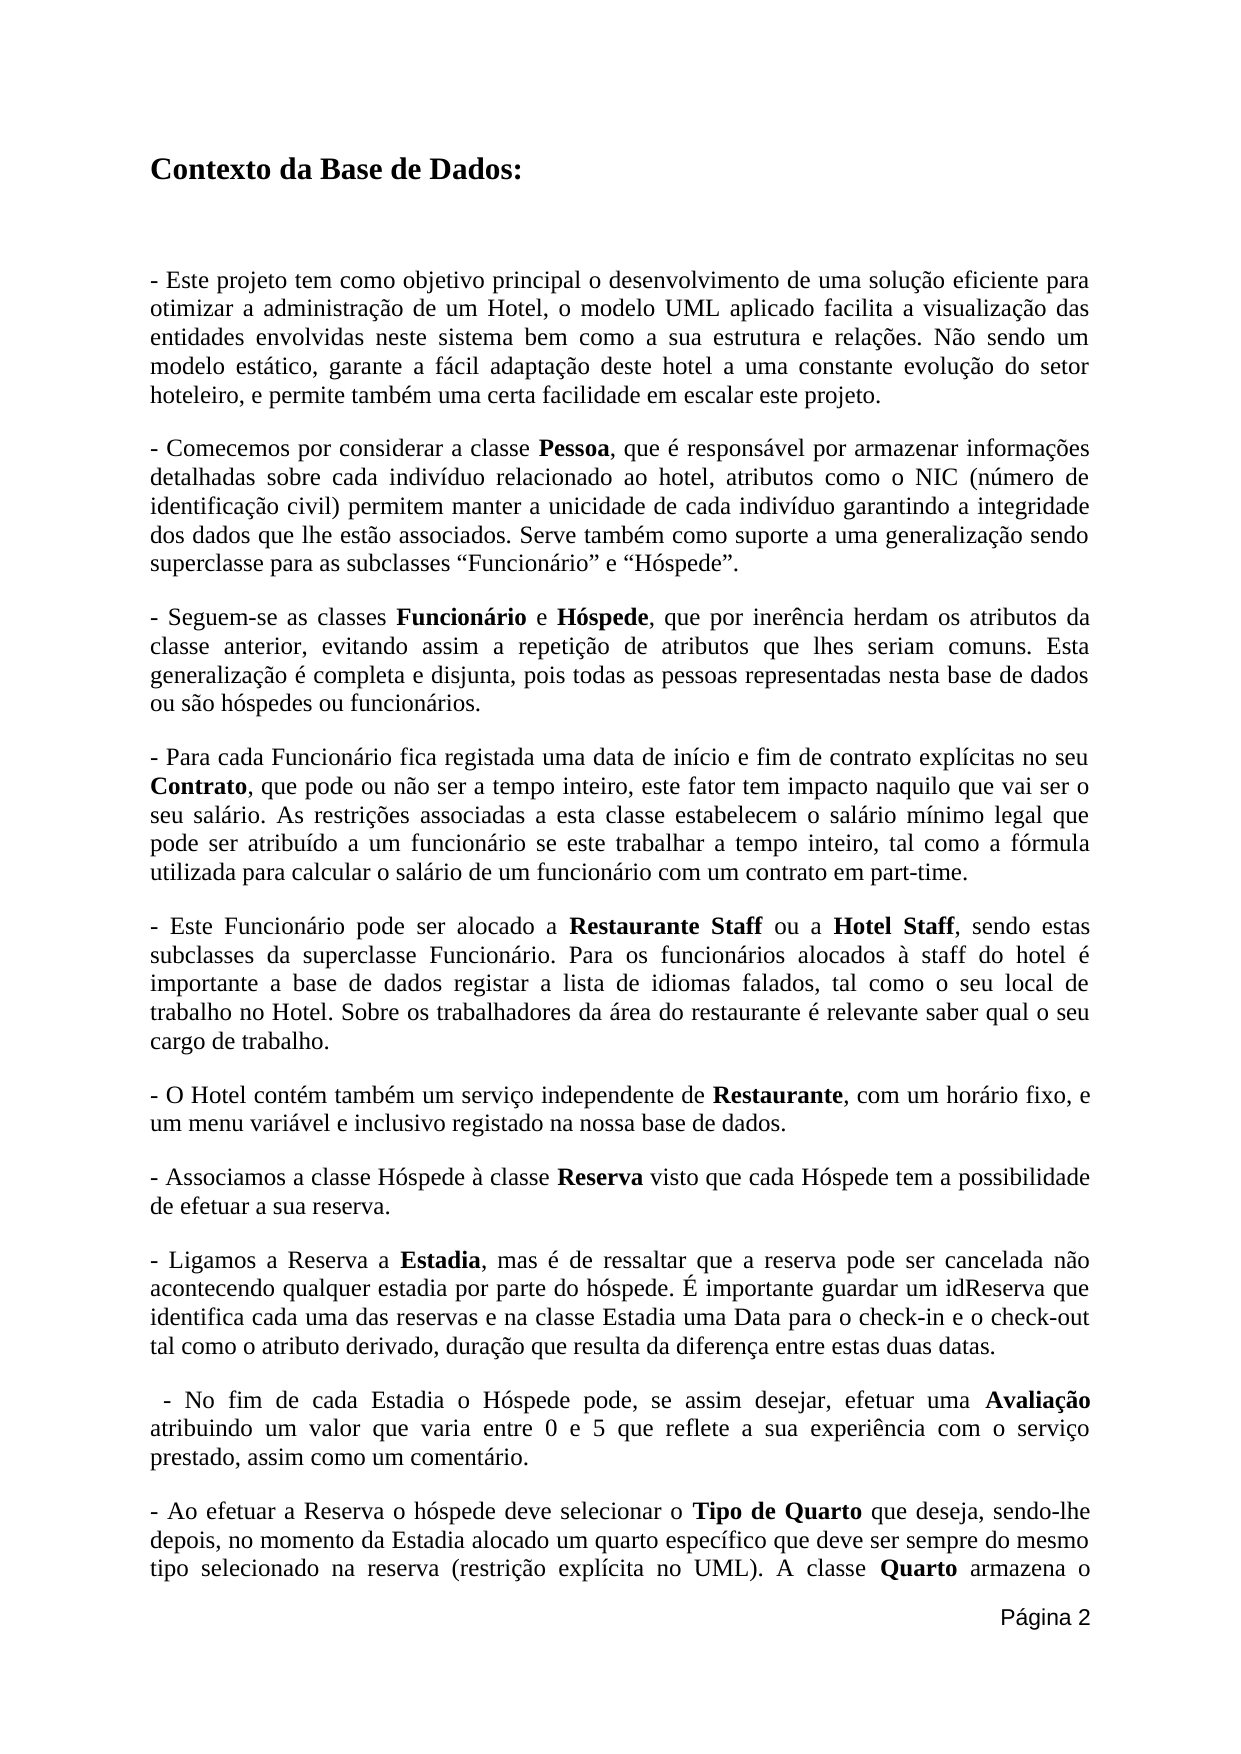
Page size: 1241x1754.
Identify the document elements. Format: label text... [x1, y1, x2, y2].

text - Comecemos por considerar a classe Pessoa, que é responsável por armazenar informações detalhadas sobre cada indivíduo relacionado ao hotel, atributos como o NIC (número de identificação civil) permitem manter a unicidade de cada indivíduo garantindo a integridade dos dados que lhe estão associados. Serve também como suporte a uma generalização sendo superclasse para as subclasses “Funcionário” e “Hóspede”. [150, 433, 1091, 577]
text - Associamos a classe Hóspede à classe Reserva visto que cada Hóspede tem a possibilidade de efetuar a sua reserva. [150, 1162, 1091, 1220]
text - No fim de cada Estadia o Hóspede pode, se assim desejar, efetuar uma Avaliação atribuindo um valor que varia entre 0 e 5 que reflete a sua experiência com o serviço prestado, assim como um comentário. [150, 1385, 1091, 1471]
text - Para cada Funcionário fica registada uma data de início e fim de contrato explícitas no seu Contrato, que pode ou não ser a tempo inteiro, este fator tem impacto naquilo que vai ser o seu salário. As restrições associadas a esta classe estabelecem o salário mínimo legal que pode ser atribuído a um funcionário se este trabalhar a tempo inteiro, tal como a fórmula utilizada para calcular o salário de um funcionário com um contrato em part-time. [150, 742, 1091, 886]
text - O Hotel contém também um serviço independente de Restaurante, com um horário fixo, e um menu variável e inclusivo registado na nossa base de dados. [150, 1080, 1091, 1137]
text - Este projeto tem como objetivo principal o desenvolvimento de uma solução eficiente para otimizar a administração de um Hotel, o modelo UML aplicado facilita a visualização das entidades envolvidas neste sistema bem como a sua estrutura e relações. Não sendo um modelo estático, garante a fácil adaptação deste hotel a uma constante evolução do setor hoteleiro, e permite também uma certa facilidade em escalar este projeto. [150, 265, 1091, 408]
text - Ao efetuar a Reserva o hóspede deve selecionar o Tipo de Quarto que deseja, sendo-lhe depois, no momento da Estadia alocado um quarto específico que deve ser sempre do mesmo tipo selecionado na reserva (restrição explícita no UML). A classe Quarto armazena o [150, 1496, 1091, 1582]
text - Seguem-se as classes Funcionário e Hóspede, que por inerência herdam os atributos da classe anterior, evitando assim a repetição de atributos que lhes seriam comuns. Esta generalização é completa e disjunta, pois todas as pessoas representadas nesta base de dados ou são hóspedes ou funcionários. [150, 602, 1091, 717]
text - Ligamos a Reserva a Estadia, mas é de ressaltar que a reserva pode ser cancelada não acontecendo qualquer estadia por parte do hóspede. É importante guardar um idReserva que identifica cada uma das reservas e na classe Estadia uma Data para o check-in e o check-out tal como o atributo derivado, duração que resulta da diferença entre estas duas datas. [150, 1245, 1091, 1360]
text - Este Funcionário pode ser alocado a Restaurante Staff ou a Hotel Staff, sendo estas subclasses da superclasse Funcionário. Para os funcionários alocados à staff do hotel é importante a base de dados registar a lista de idiomas falados, tal como o seu local de trabalho no Hotel. Sobre os trabalhadores da área do restaurante é relevante saber qual o seu cargo de trabalho. [150, 911, 1091, 1055]
text Contexto da Base de Dados: [150, 150, 1091, 186]
